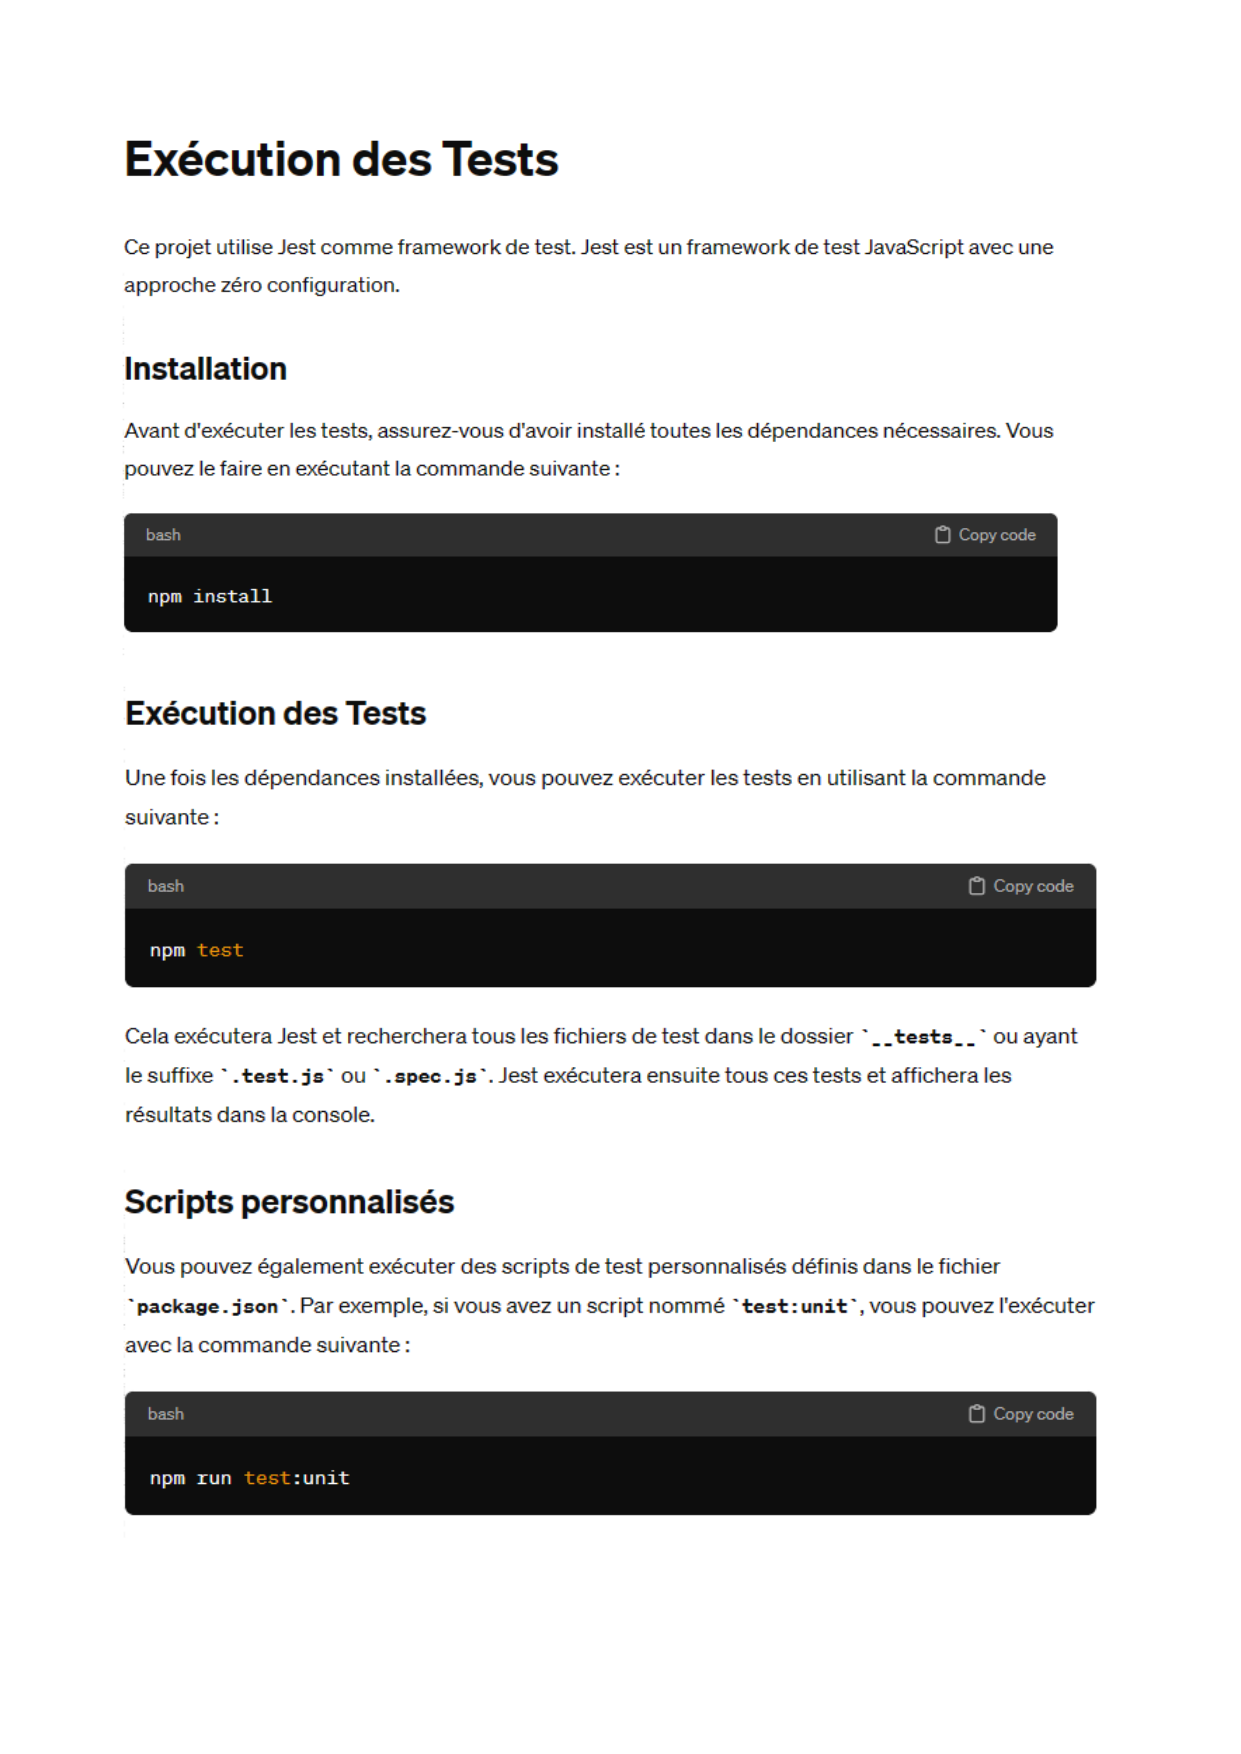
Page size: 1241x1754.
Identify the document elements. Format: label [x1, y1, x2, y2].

picture [107, 673, 1112, 1556]
picture [101, 118, 1105, 662]
